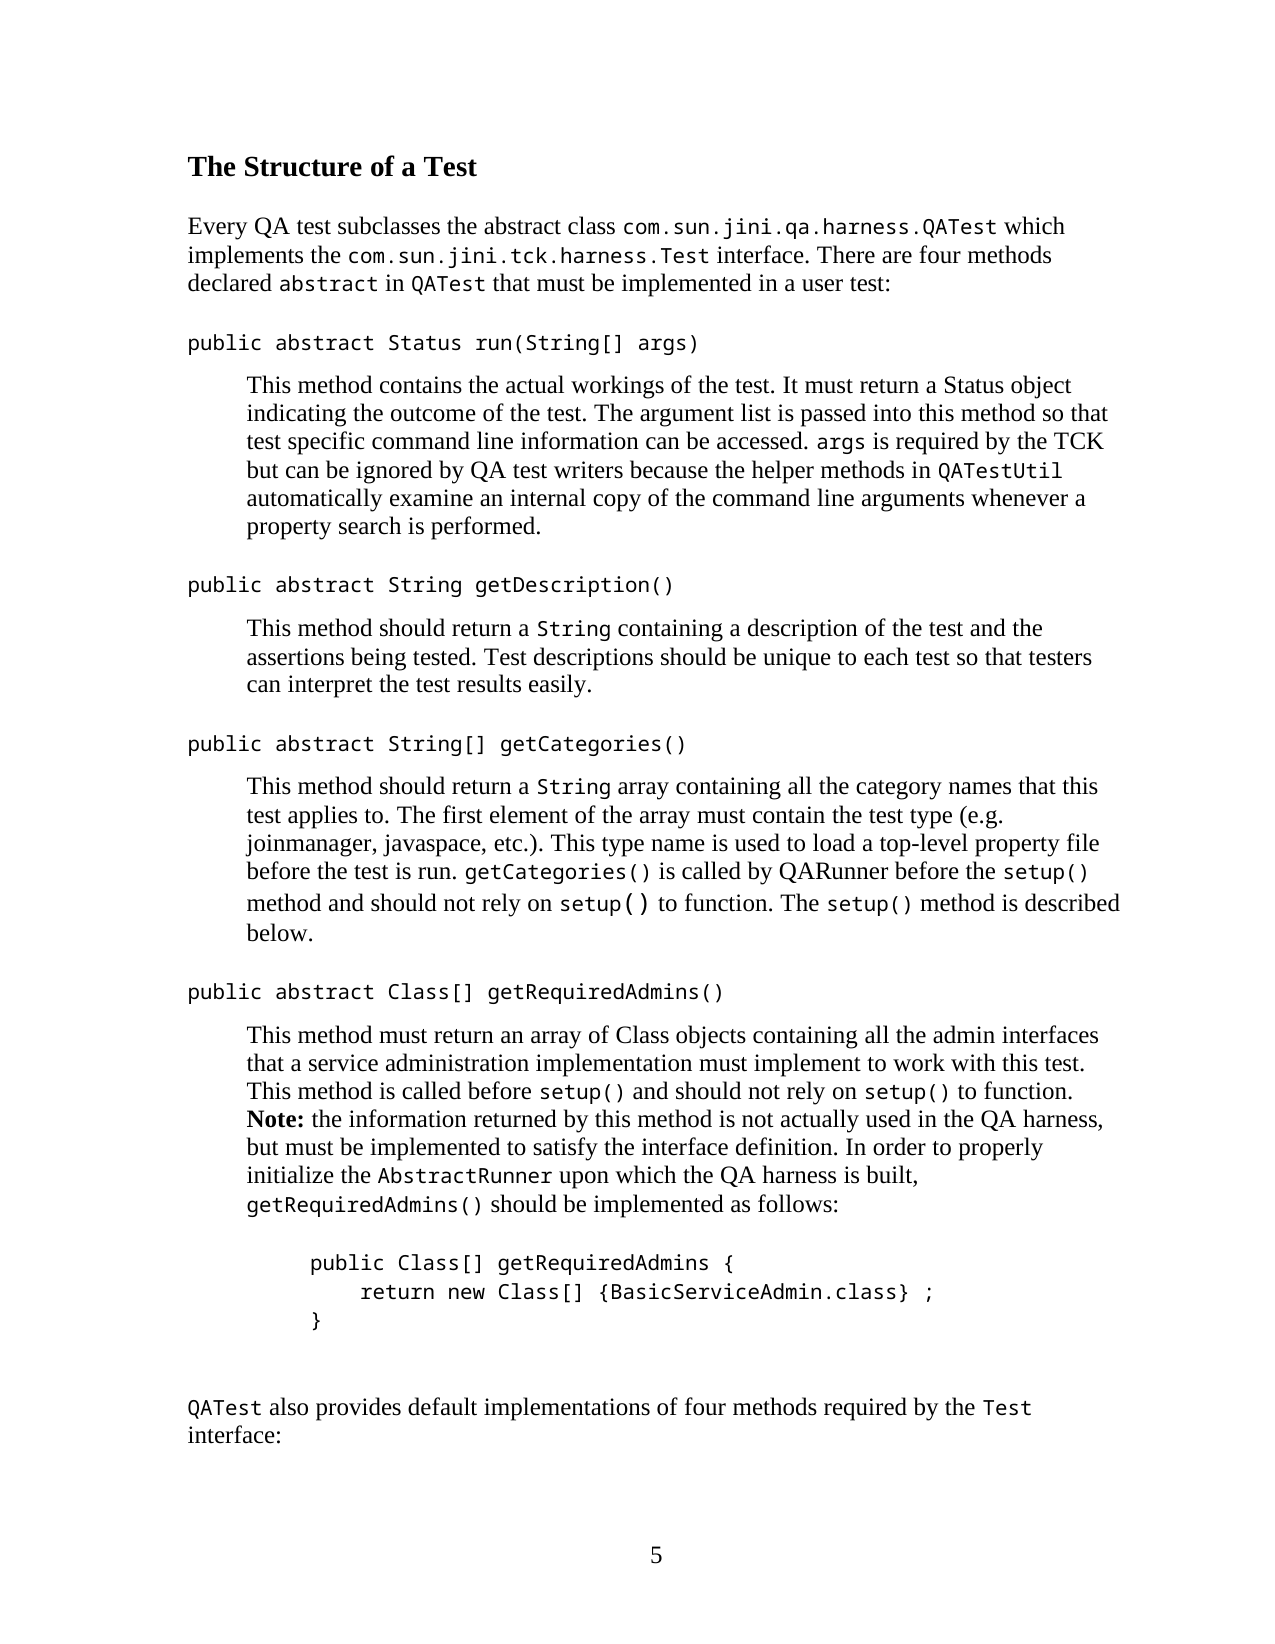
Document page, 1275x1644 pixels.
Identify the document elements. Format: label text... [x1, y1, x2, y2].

list This method contains the actual workings of the test. It must return a Status object indicating the outcome of the test. The argument list is passed into this method so that test specific command line information can be accessed. args is required by the TCK but can be ignored by QA test writers because the helper methods in QATestUtil automatically examine an internal copy of the command line arguments whenever a property search is performed. [246, 371, 1125, 540]
text QATest also provides default implementations of four methods required by the Test interface: [187, 1392, 1125, 1449]
list This method should return a String containing a description of the test and the assertions being tested. Test descriptions should be unique to each test so that testers can interpret the test results easily. [246, 614, 1125, 698]
text } [247, 1305, 1125, 1334]
text return new Class[] {BasicServiceAdmin.class} ; [247, 1277, 1125, 1305]
list This method should return a String array containing all the category names that this test applies to. The first element of the array must contain the test type (e.g. joinmanager, javaspace, etc.). This type name is used to load a top-level property file before the test is run. getCategories() is called by QARunner before the setup() method and should not rely on setup() to function. The setup() method is described below. [246, 772, 1125, 947]
text public Class[] getRequiredAdmins { [247, 1248, 1125, 1277]
subtitle public abstract String[] getCategories() [187, 728, 1125, 757]
subtitle public abstract Status run(String[] args) [187, 328, 1125, 356]
list This method must return an array of Class objects containing all the admin interfaces that a service administration implementation must implement to work with this test. This method is called before setup() and should not rely on setup() to function. Note: the information returned by this method is not actually used in the QA harness, but must be implemented to satisfy the interface definition. In order to properly initialize the AbstractRunner upon which the QA harness is built, getRequiredAdmins() should be implemented as follows: [246, 1021, 1125, 1218]
subtitle public abstract String getDescription() [187, 570, 1125, 599]
subtitle public abstract Class[] getRequiredAdmins() [187, 977, 1125, 1006]
text Every QA test subclasses the abstract class com.sun.jini.qa.harness.QATest which implements the com.sun.jini.tck.harness.Test interface. There are four methods declared abstract in QATest that must be implemented in a user test: [187, 212, 1125, 298]
subtitle The Structure of a Test [187, 150, 1125, 182]
